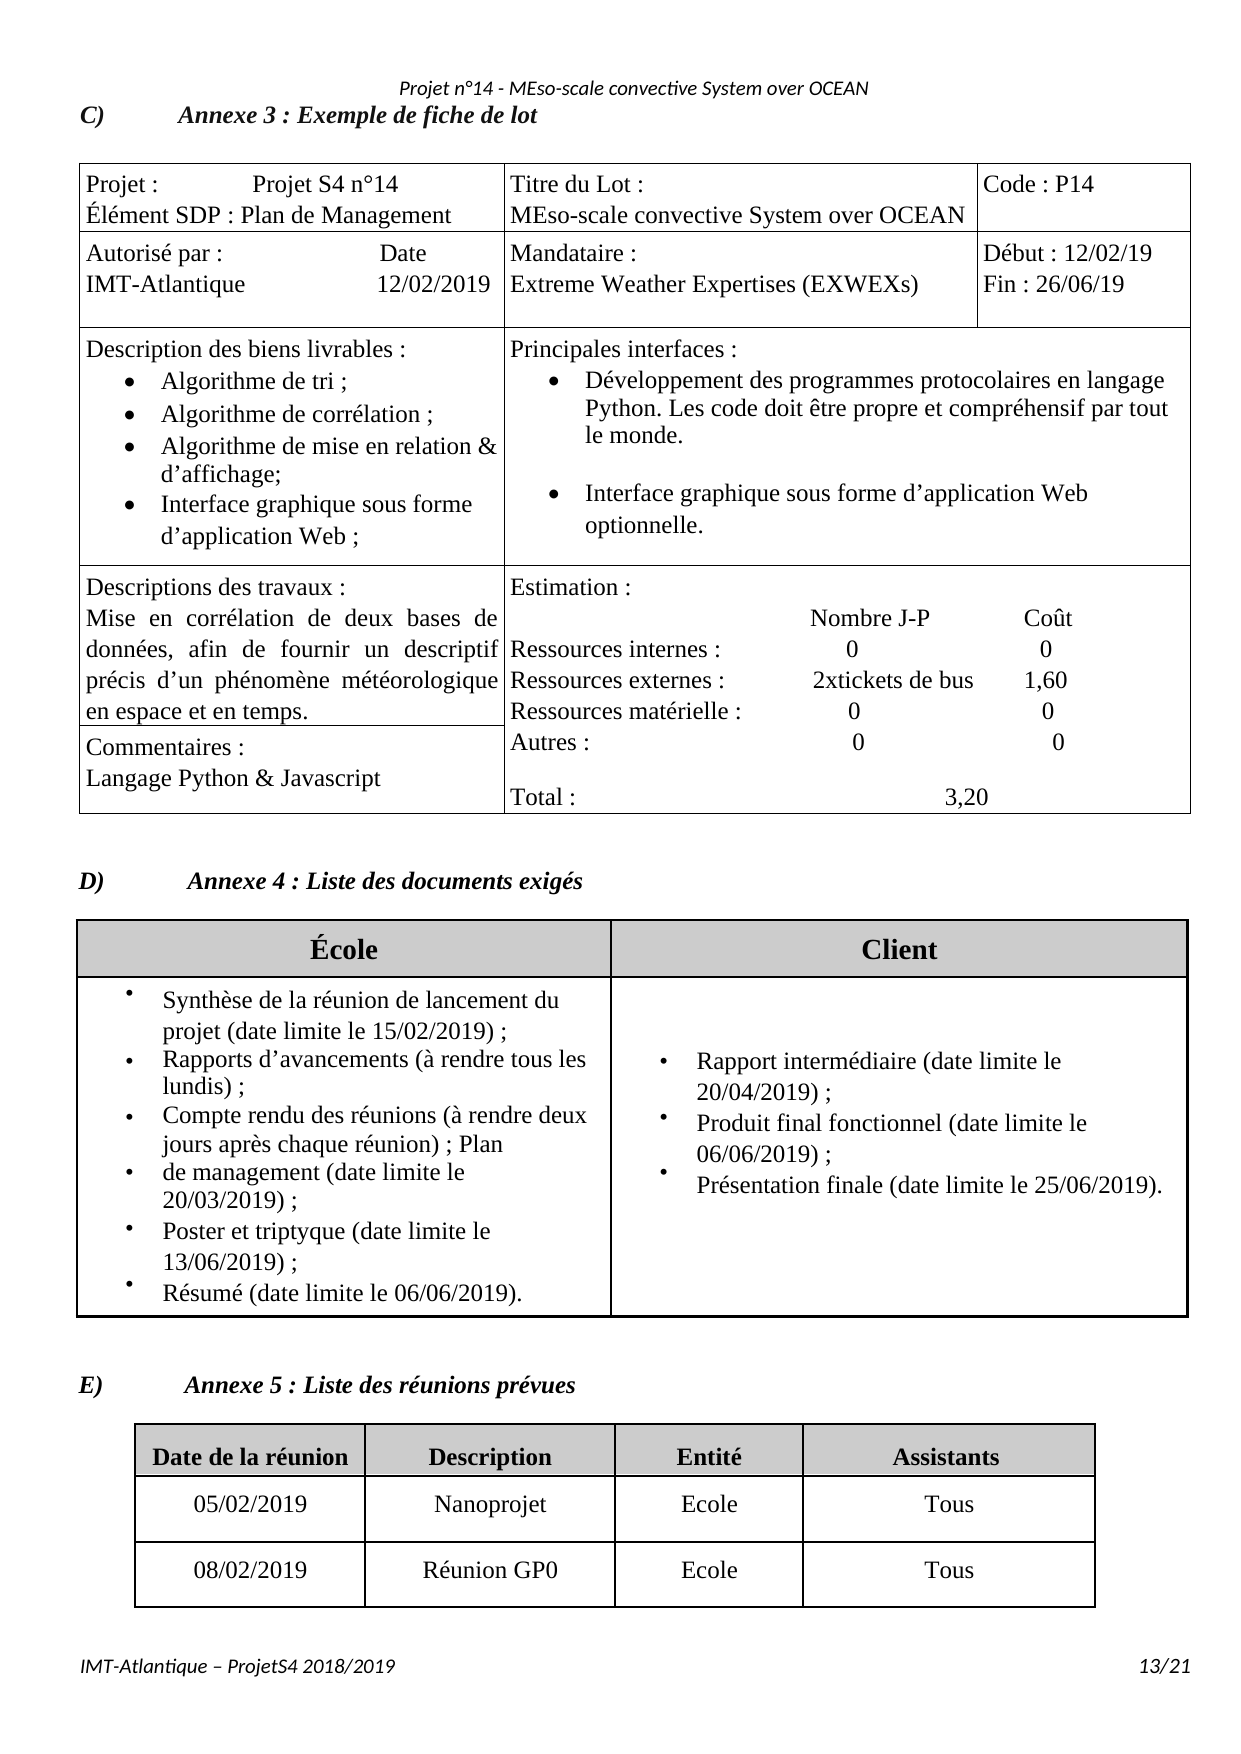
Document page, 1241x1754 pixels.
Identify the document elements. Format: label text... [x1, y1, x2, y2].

table_header Projet : Projet S4 n°14 Élément SDP : Plan de Management [80, 164, 504, 231]
table_cell Rapport intermédiaire (date limite le 20/04/2019) ; Produit final fonctionnel (date limite le 06/06/2019) ; Présentation finale (date limite le 25/06/2019). [696, 1046, 1186, 1315]
table_cell Synthèse de la réunion de lancement du projet (date limite le 15/02/2019) ; [152, 978, 610, 1046]
table_cell Nanoprojet [366, 1477, 614, 1541]
table_cell Principales interfaces : Développement des programmes protocolaires en langage Python. Les code doit être propre et compréhensif par tout le monde. Interface graphique sous forme d’application Web optionnelle. [505, 328, 1190, 565]
table_header École [152, 921, 610, 976]
subtitle E) Annexe 5 : Liste des réunions prévues [78, 1370, 1191, 1399]
table_cell Réunion GP0 [366, 1543, 614, 1606]
table_cell Autorisé par : Date IMT-Atlantique 12/02/2019 [80, 232, 504, 327]
subtitle C) Annexe 3 : Exemple de fiche de lot [80, 100, 1191, 129]
table_cell [696, 978, 1186, 1046]
table_cell 08/02/2019 [136, 1543, 364, 1606]
table_cell Ecole [616, 1543, 802, 1606]
table_cell Estimation : Nombre J-P Coût Ressources internes : 0 0 Ressources externes : 2xtickets de bus 1,60 Ressources matérielle : 0 0 Autres : 0 0 Total : 3,20 [505, 566, 1190, 813]
table_cell • • • [612, 1046, 696, 1315]
table_header Entité [616, 1425, 802, 1474]
table_cell Tous [804, 1477, 1094, 1541]
table_cell Ecole [616, 1477, 802, 1541]
table_cell Début : 12/02/19 Fin : 26/06/19 [978, 232, 1190, 327]
subtitle D) Annexe 4 : Liste des documents exigés [78, 866, 1191, 895]
table_header [78, 921, 152, 976]
table_cell Rapports d’avancements (à rendre tous les lundis) ; Compte rendu des réunions (à rendre deux jours après chaque réunion) ; Plan de management (date limite le 20/03/2019) ; Poster et triptyque (date limite le 13/06/2019) ; Résumé (date limite le 06/06/2019). [152, 1046, 610, 1315]
table_cell Descriptions des travaux : Mise en corrélation de deux bases de données, afin de fournir un descriptif précis d’un phénomène météorologique en espace et en temps. [80, 566, 504, 725]
table_cell Description des biens livrables : Algorithme de tri ; Algorithme de corrélation ; Algorithme de mise en relation & d’affichage; Interface graphique sous forme d’application Web ; [80, 328, 504, 565]
table_cell 05/02/2019 [136, 1477, 364, 1541]
table_cell Commentaires : Langage Python & Javascript [80, 726, 504, 813]
table_header [612, 921, 696, 976]
table_header Client [696, 921, 1186, 976]
table_header Date de la réunion [136, 1425, 364, 1474]
table_header Assistants [804, 1425, 1094, 1474]
table_header Titre du Lot : MEso-scale convective System over OCEAN [505, 164, 977, 231]
table_cell Tous [804, 1543, 1094, 1606]
table_cell Mandataire : Extreme Weather Expertises (EXWEXs) [505, 232, 977, 327]
table_cell [612, 978, 696, 1046]
table_cell • • • • • [78, 1046, 152, 1315]
table_header Description [366, 1425, 614, 1474]
table_header Code : P14 [978, 164, 1190, 231]
table_cell • [78, 978, 152, 1046]
